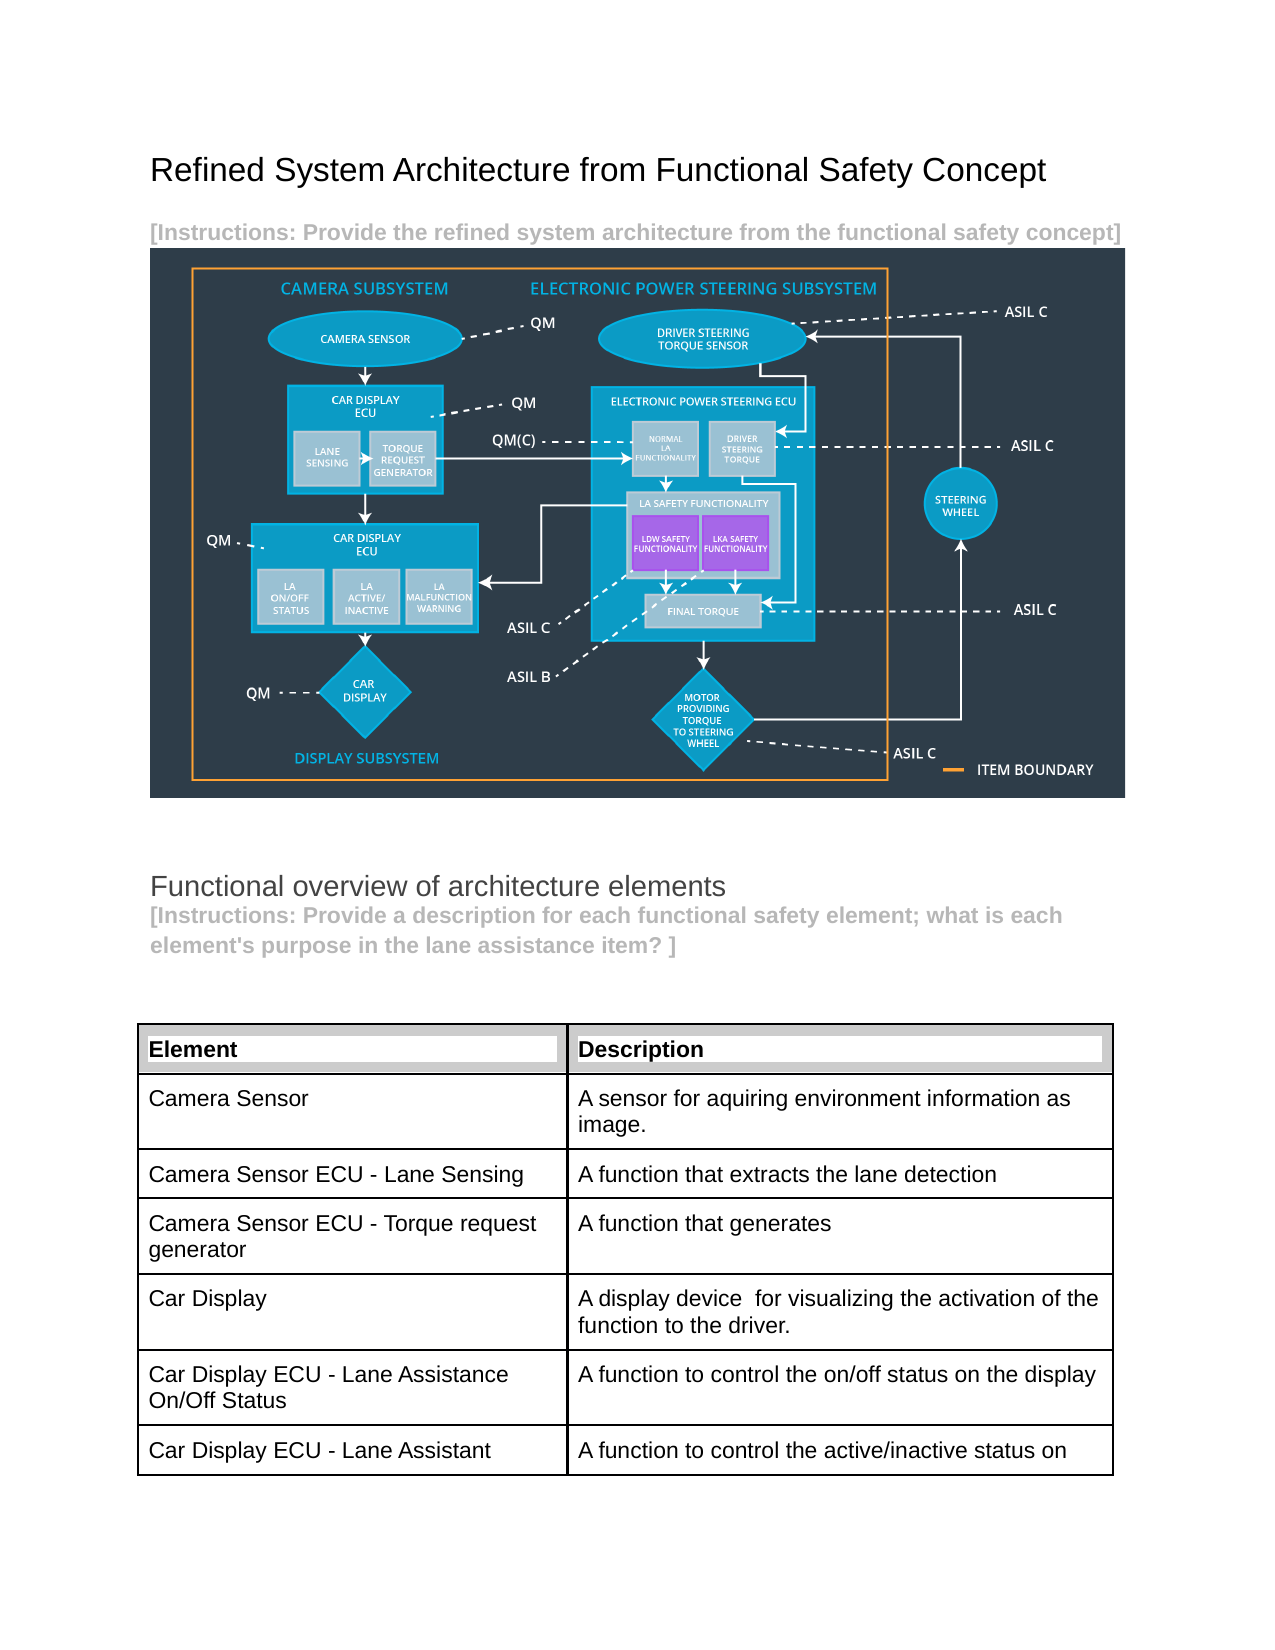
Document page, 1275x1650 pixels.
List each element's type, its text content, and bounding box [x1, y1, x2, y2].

table_cell A function that extracts the lane detection [569, 1150, 1112, 1197]
table_header Element [139, 1025, 566, 1072]
table_cell Car Display ECU - Lane Assistance On/Off Status [139, 1351, 566, 1424]
table_header Description [569, 1025, 1112, 1072]
table_cell A function to control the active/inactive status on [569, 1426, 1112, 1473]
table_cell Camera Sensor ECU - Torque request generator [139, 1199, 566, 1273]
table_cell Camera Sensor ECU - Lane Sensing [139, 1150, 566, 1197]
text [Instructions: Provide a description for each functional safety element; what is each element's purpose in the lane assistance item? ] [150, 902, 1125, 959]
table_cell A display device for visualizing the activation of the function to the driver. [569, 1275, 1112, 1348]
table_cell Camera Sensor [139, 1075, 566, 1148]
table_cell Car Display ECU - Lane Assistant [139, 1426, 566, 1473]
table_cell Car Display [139, 1275, 566, 1348]
picture [150, 248, 1125, 798]
text [Instructions: Provide the refined system architecture from the functional safety concept] [150, 219, 1125, 245]
subtitle Functional overview of architecture elements [150, 869, 1125, 902]
table_cell A function to control the on/off status on the display [569, 1351, 1112, 1424]
table_cell A sensor for aquiring environment information as image. [569, 1075, 1112, 1148]
subtitle Refined System Architecture from Functional Safety Concept [150, 150, 1125, 188]
table_cell A function that generates [569, 1199, 1112, 1273]
